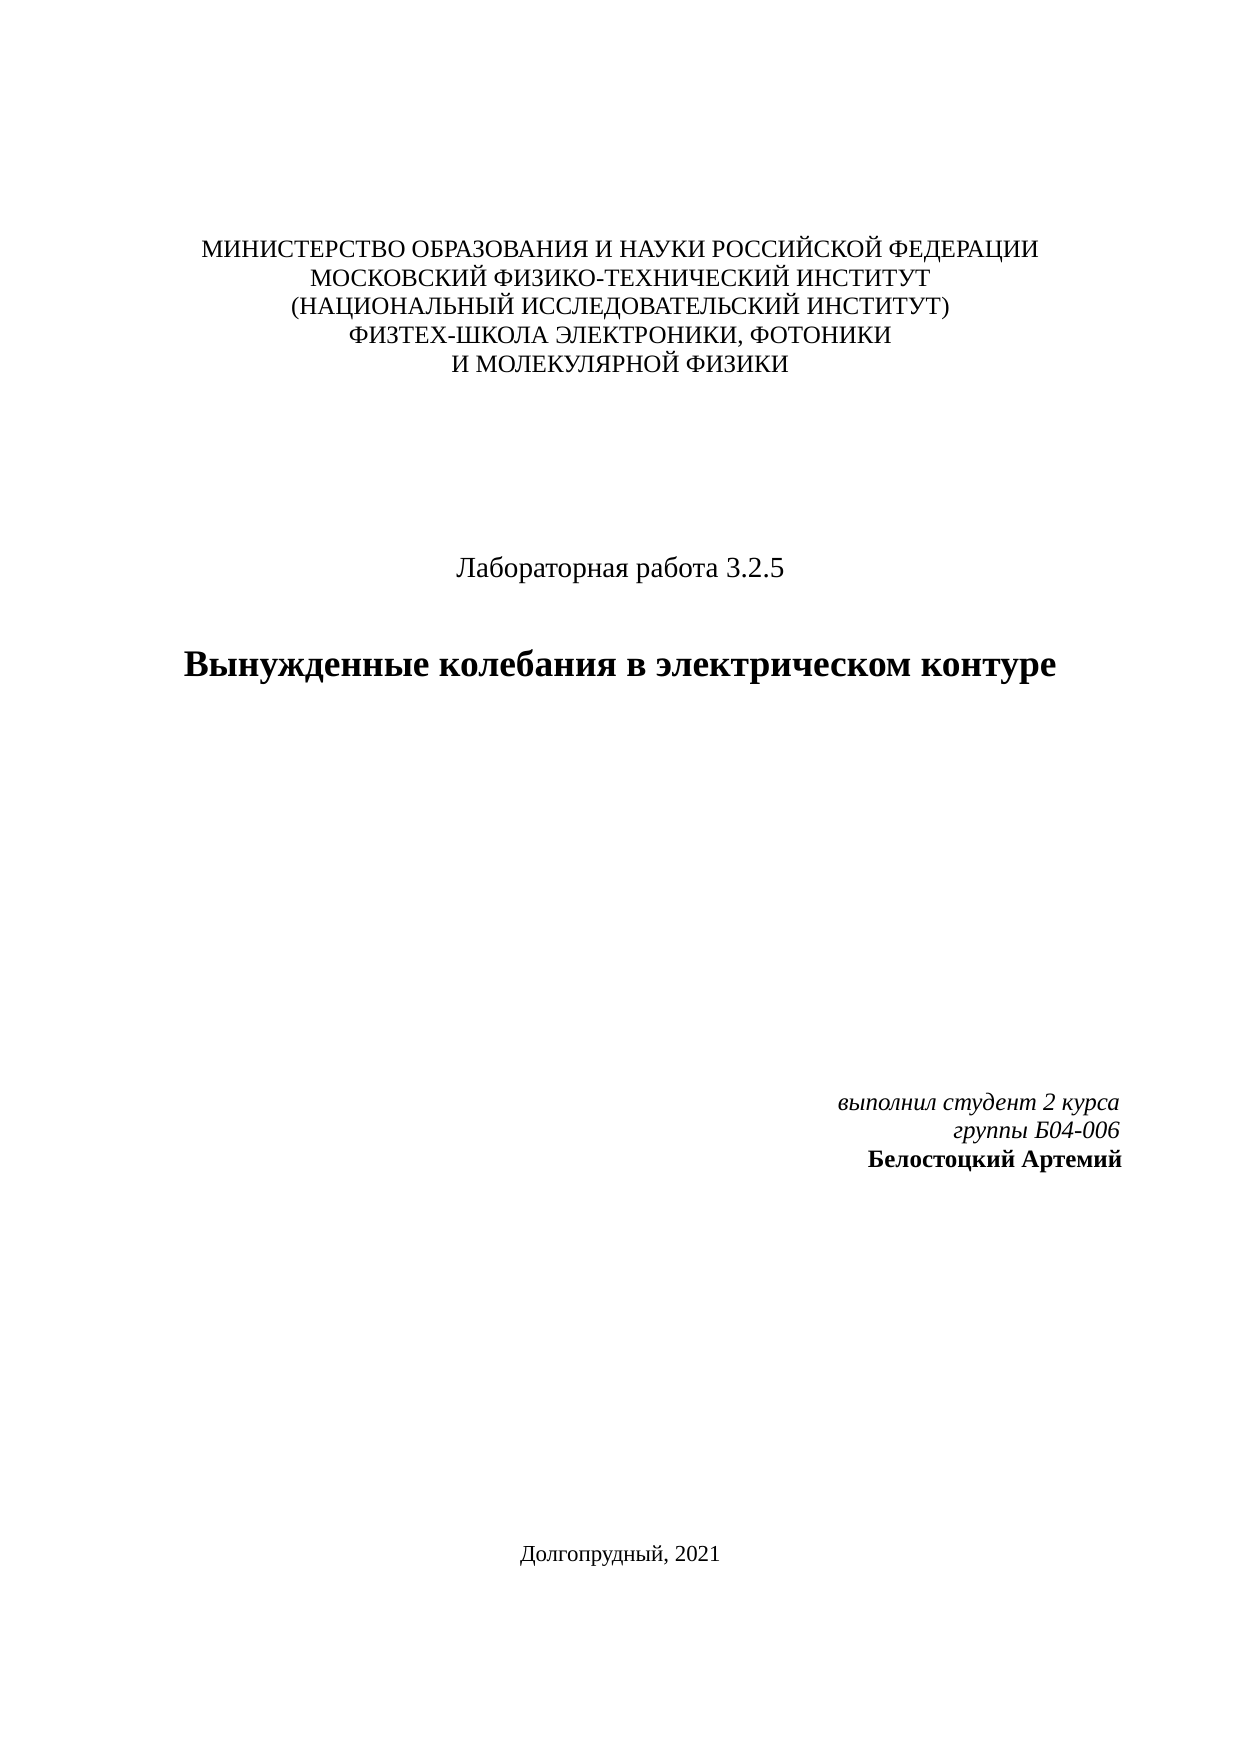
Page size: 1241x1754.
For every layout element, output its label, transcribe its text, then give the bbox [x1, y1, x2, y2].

text Лабораторная работа 3.2.5 [118, 550, 1122, 584]
text (НАЦИОНАЛЬНЫЙ ИССЛЕДОВАТЕЛЬСКИЙ ИНСТИТУТ) [118, 291, 1122, 320]
text Долгопрудный, 2021 [118, 1539, 1122, 1566]
text Белостоцкий Артемий [118, 1144, 1122, 1173]
text группы Б04-006 [118, 1116, 1122, 1144]
text ФИЗТЕХ-ШКОЛА ЭЛЕКТРОНИКИ, ФОТОНИКИ [118, 320, 1122, 349]
text И МОЛЕКУЛЯРНОЙ ФИЗИКИ [118, 349, 1122, 378]
text Вынужденные колебания в электрическом контуре [118, 641, 1122, 684]
text МИНИСТЕРСТВО ОБРАЗОВАНИЯ И НАУКИ РОССИЙСКОЙ ФЕДЕРАЦИИ МОСКОВСКИЙ ФИЗИКО-ТЕХНИЧЕСКИЙ ИНСТИТУТ [118, 234, 1122, 291]
text выполнил студент 2 курса [118, 1087, 1122, 1116]
